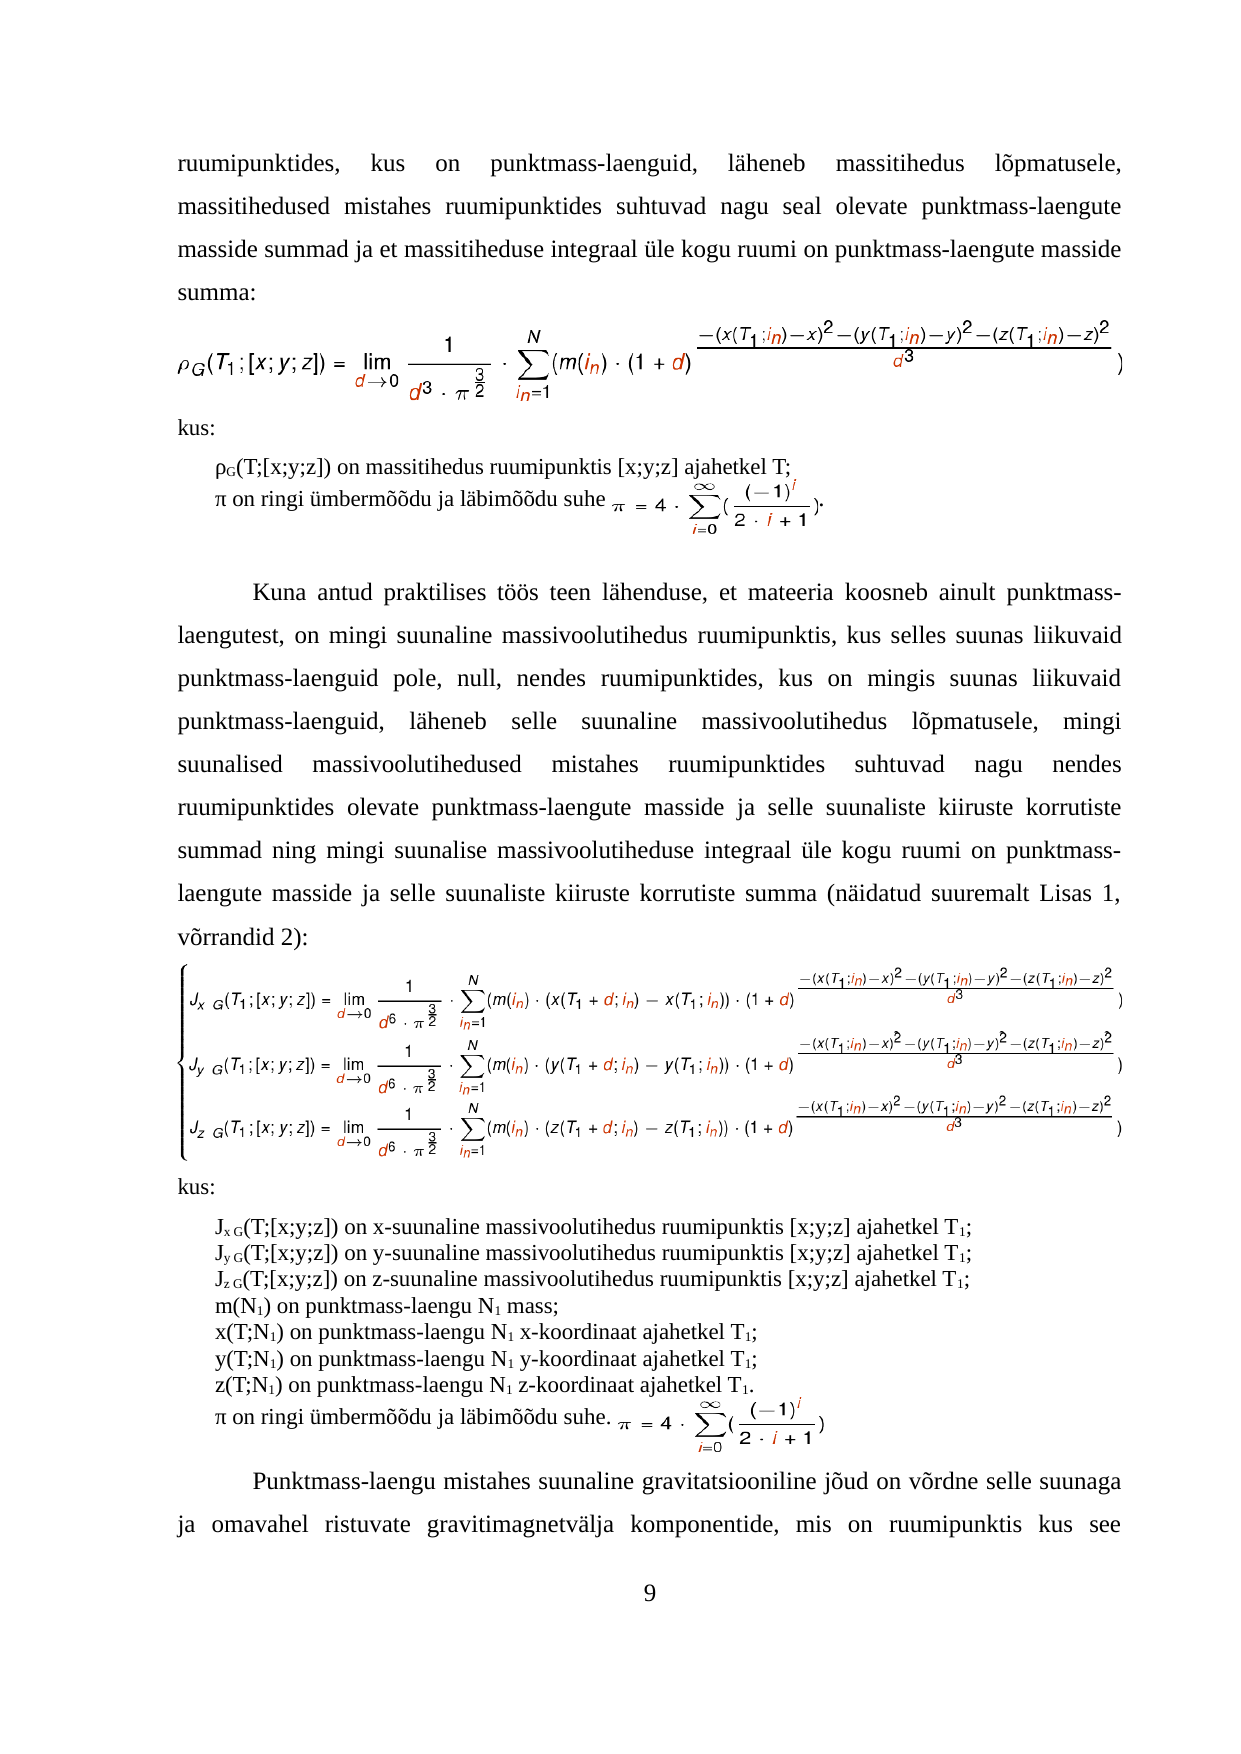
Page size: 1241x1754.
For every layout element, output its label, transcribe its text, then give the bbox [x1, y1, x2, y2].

picture [611, 479, 819, 534]
text Kuna antud praktilises töös teen lähenduse, et mateeria koosneb ainult punktmass-laengutest, on mingi suunaline massivoolutihedus ruumipunktis, kus selles suunas liikuvaid punktmass-laenguid pole, null, nendes ruumipunktides, kus on mingis suunas liikuvaid punktmass-laenguid, läheneb selle suunaline massivoolutihedus lõpmatusele, mingi suunalised massivoolutihedused mistahes ruumipunktides suhtuvad nagu nendes ruumipunktides olevate punktmass-laengute masside ja selle suunaliste kiiruste korrutiste summad ning mingi suunalise massivoolutiheduse integraal üle kogu ruumi on punktmass-laengute masside ja selle suunaliste kiiruste korrutiste summa (näidatud suuremalt Lisas 1, võrrandid 2): [177, 577, 1122, 950]
text Jx G(T;[x;y;z]) on x-suunaline massivoolutihedus ruumipunktis [x;y;z] ajahetkel T1; Jy G(T;[x;y;z]) on y-suunaline massivoolutihedus ruumipunktis [x;y;z] ajahetkel T1; Jz G(T;[x;y;z]) on z-suunaline massivoolutihedus ruumipunktis [x;y;z] ajahetkel T1; m(N1) on punktmass-laengu N1 mass; x(T;N1) on punktmass-laengu N1 x-koordinaat ajahetkel T1; y(T;N1) on punktmass-laengu N1 y-koordinaat ajahetkel T1; z(T;N1) on punktmass-laengu N1 z-koordinaat ajahetkel T1. π on ringi ümbermõõdu ja läbimõõdu suhe. [215, 1213, 1122, 1451]
picture [617, 1397, 824, 1452]
text ruumipunktides, kus on punktmass-laenguid, läheneb massitihedus lõpmatusele, massitihedused mistahes ruumipunktides suhtuvad nagu seal olevate punktmass-laengute masside summad ja et massitiheduse integraal üle kogu ruumi on punktmass-laengute masside summa: [177, 148, 1122, 306]
text kus: [177, 1161, 1122, 1200]
picture [177, 964, 1123, 1161]
text Punktmass-laengu mistahes suunaline gravitatsiooniline jõud on võrdne selle suunaga ja omavahel ristuvate gravitimagnetvälja komponentide, mis on ruumipunktis kus see [177, 1466, 1122, 1538]
text kus: [177, 401, 1122, 440]
text ρG(T;[x;y;z]) on massitihedus ruumipunktis [x;y;z] ajahetkel T; π on ringi ümbermõõdu ja läbimõõdu suhe . [215, 453, 1122, 562]
picture [177, 320, 1123, 401]
